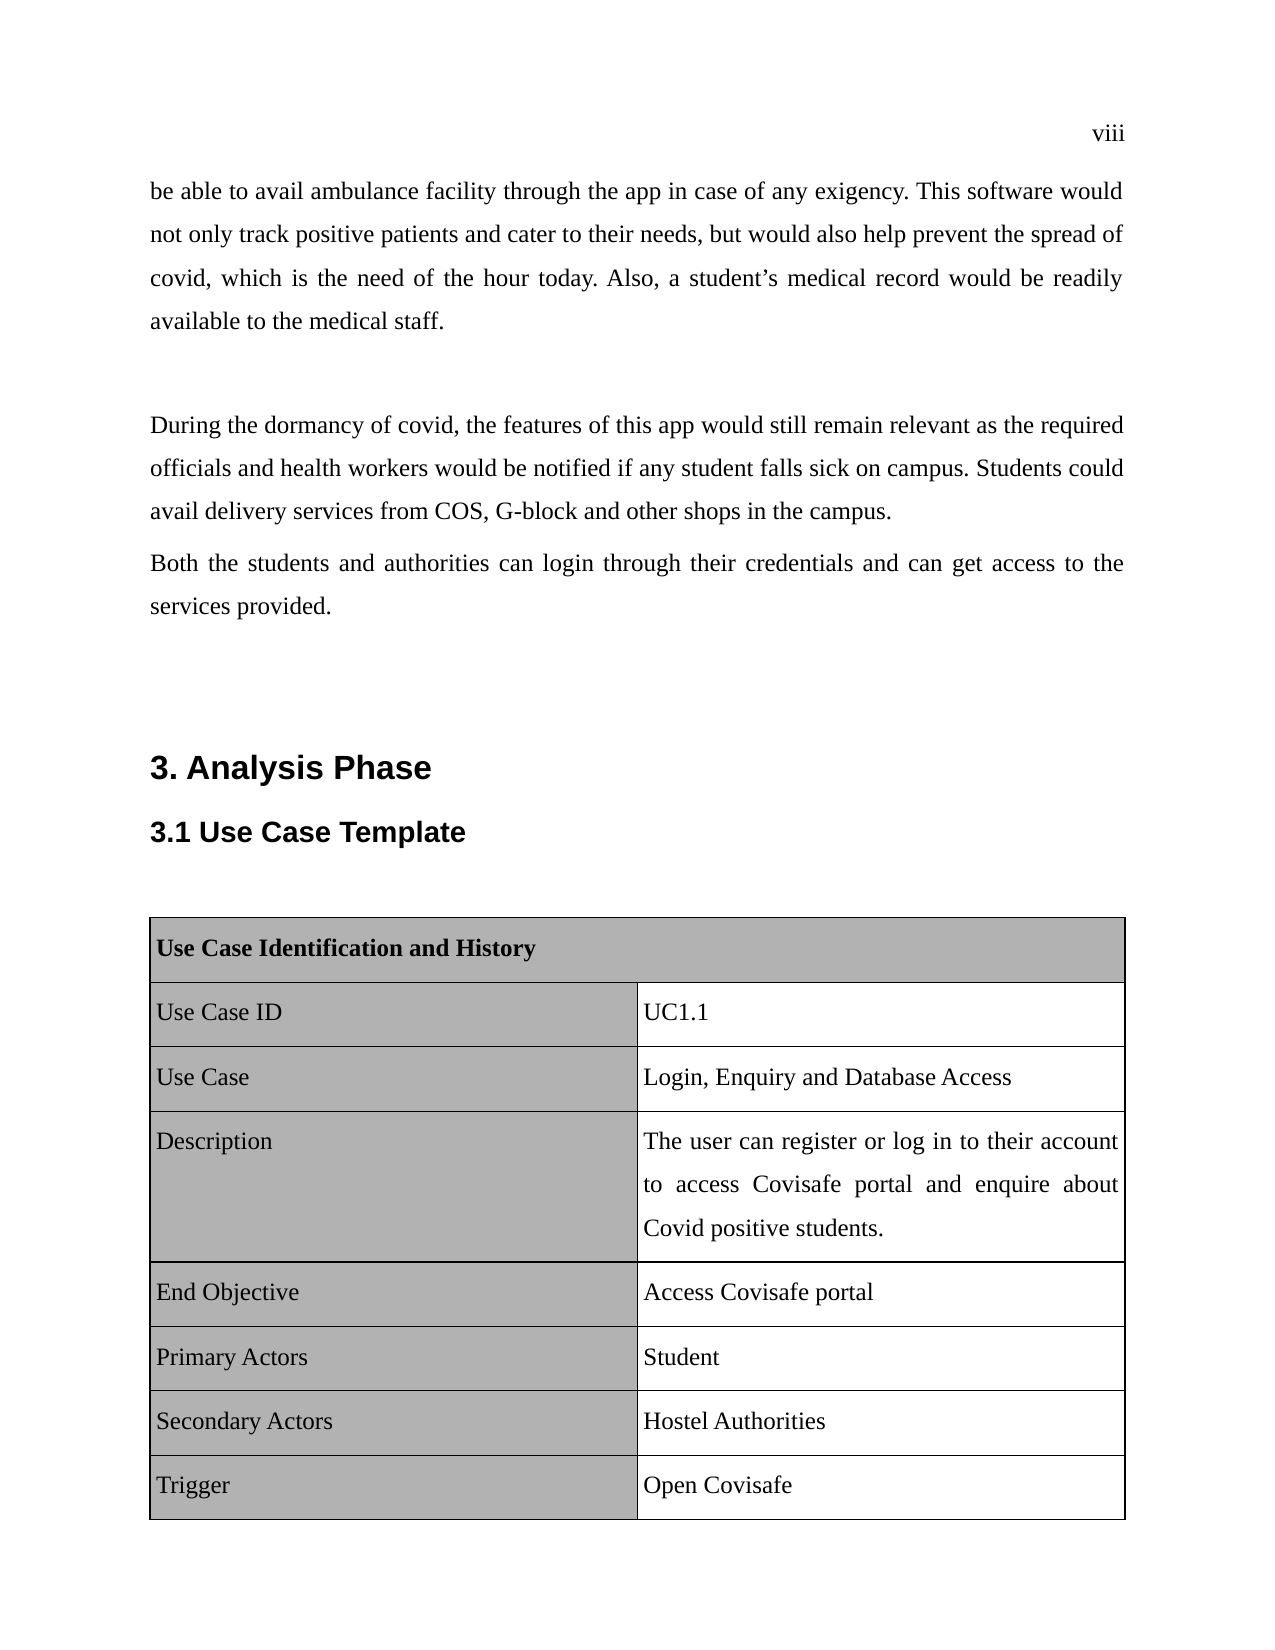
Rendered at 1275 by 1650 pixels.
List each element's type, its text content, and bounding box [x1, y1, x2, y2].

table_cell UC1.1 [638, 983, 1124, 1046]
table_cell Login, Enquiry and Database Access [638, 1047, 1124, 1111]
subtitle 3. Analysis Phase [150, 748, 1125, 786]
table_header Use Case Identification and History [151, 918, 1124, 982]
table_cell The user can register or log in to their account to access Covisafe portal and enquire about Covid positive students. [638, 1112, 1124, 1261]
table_cell Open Covisafe [638, 1456, 1124, 1519]
table_cell Use Case [151, 1047, 637, 1111]
table_cell Use Case ID [151, 983, 637, 1046]
text be able to avail ambulance facility through the app in case of any exigency. This software would not only track positive patients and cater to their needs, but would also help prevent the spread of covid, which is the need of the hour today. Also, a student’s medical record would be readily available to the medical staff. [150, 176, 1125, 334]
table_cell Hostel Authorities [638, 1391, 1124, 1455]
table_cell End Objective [151, 1263, 637, 1326]
table_cell Primary Actors [151, 1327, 637, 1390]
text During the dormancy of covid, the features of this app would still remain relevant as the required officials and health workers would be notified if any student falls sick on campus. Students could avail delivery services from COS, G-block and other shops in the campus. [150, 410, 1125, 525]
table_cell Access Covisafe portal [638, 1263, 1124, 1326]
text Both the students and authorities can login through their credentials and can get access to the services provided. [150, 548, 1125, 620]
table_cell Student [638, 1327, 1124, 1390]
subtitle 3.1 Use Case Template [150, 814, 1125, 848]
table_cell Secondary Actors [151, 1391, 637, 1455]
table_cell Trigger [151, 1456, 637, 1519]
table_cell Description [151, 1112, 637, 1261]
